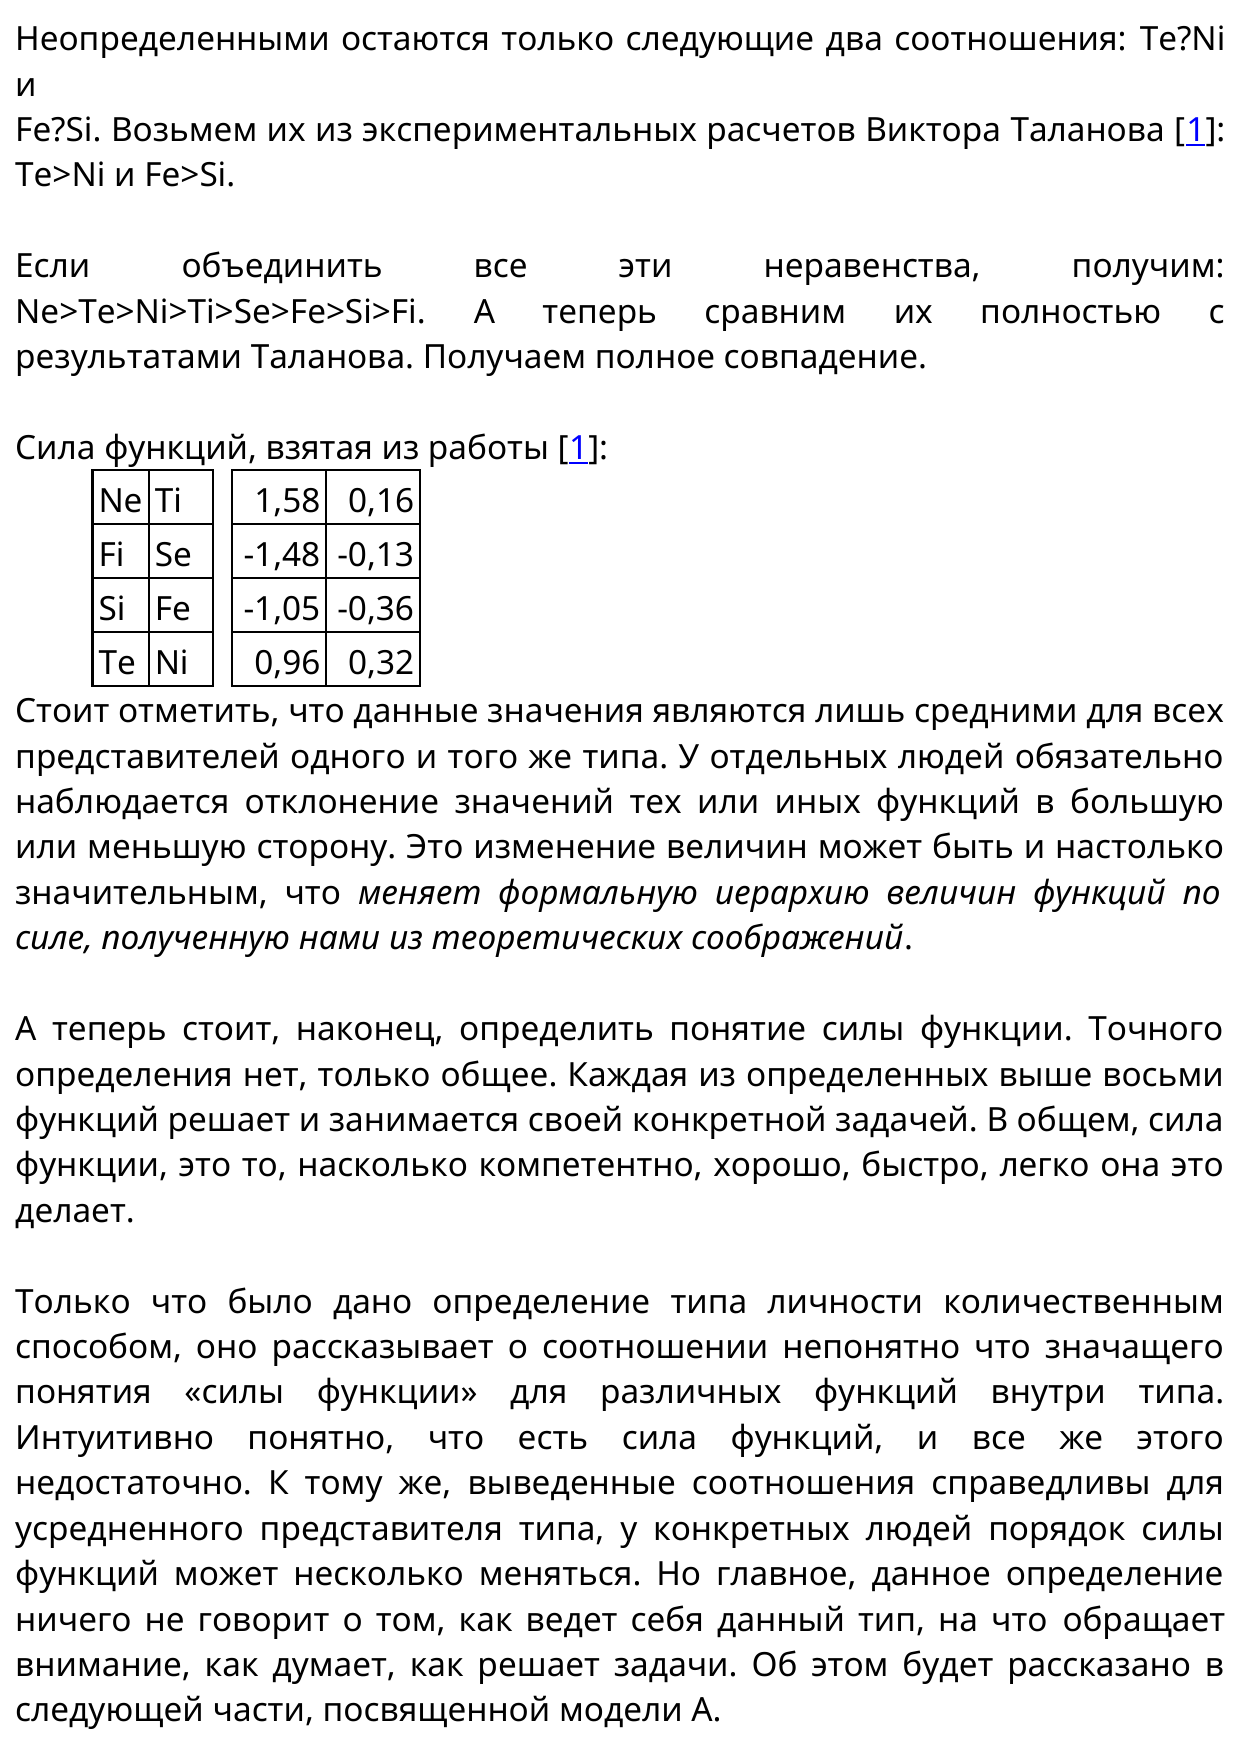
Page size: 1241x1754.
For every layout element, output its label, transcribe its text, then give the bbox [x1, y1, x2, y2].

table_cell -0,13 [327, 525, 419, 577]
table_header Ne [94, 471, 148, 523]
text Если объединить все эти неравенства, получим: Ne>Te>Ni>Ti>Se>Fe>Si>Fi. А теперь сравним их полностью с результатами Таланова. Получаем полное совпадение. [15, 242, 1225, 378]
table_cell Ni [150, 633, 212, 685]
table_cell Se [150, 525, 212, 577]
table_cell 0,32 [327, 633, 419, 685]
table_cell -1,05 [233, 579, 325, 631]
text Неопределенными остаются только следующие два соотношения: Te?Ni и Fe?Si. Возьмем их из экспериментальных расчетов Виктора Таланова [1]: Te>Ni и Fe>Si. [15, 15, 1225, 197]
text Сила функций, взятая из работы [1]: [15, 424, 1225, 469]
table_cell [214, 523, 231, 577]
table_header [214, 469, 231, 523]
table_cell [214, 631, 231, 685]
table_cell -1,48 [233, 525, 325, 577]
table_header Ti [150, 471, 212, 523]
table_cell Si [94, 579, 148, 631]
table_cell [214, 577, 231, 631]
table_cell Fi [94, 525, 148, 577]
text Стоит отметить, что данные значения являются лишь средними для всех представителей одного и того же типа. У отдельных людей обязательно наблюдается отклонение значений тех или иных функций в большую или меньшую сторону. Это изменение величин может быть и настолько значительным, что меняет формальную иерархию величин функций по силе, полученную нами из теоретических соображений. [15, 687, 1225, 959]
table_cell -0,36 [327, 579, 419, 631]
text Только что было дано определение типа личности количественным способом, оно рассказывает о соотношении непонятно что значащего понятия «силы функции» для различных функций внутри типа. Интуитивно понятно, что есть сила функций, и все же этого недостаточно. К тому же, выведенные соотношения справедливы для усредненного представителя типа, у конкретных людей порядок силы функций может несколько меняться. Но главное, данное определение ничего не говорит о том, как ведет себя данный тип, на что обращает внимание, как думает, как решает задачи. Об этом будет рассказано в следующей части, посвященной модели А. [15, 1277, 1225, 1732]
table_cell Te [94, 633, 148, 685]
table_header 1,58 [233, 471, 325, 523]
text А теперь стоит, наконец, определить понятие силы функции. Точного определения нет, только общее. Каждая из определенных выше восьми функций решает и занимается своей конкретной задачей. В общем, сила функции, это то, насколько компетентно, хорошо, быстро, легко она это делает. [15, 1005, 1225, 1232]
table_cell 0,96 [233, 633, 325, 685]
table_cell Fe [150, 579, 212, 631]
table_header 0,16 [327, 471, 419, 523]
